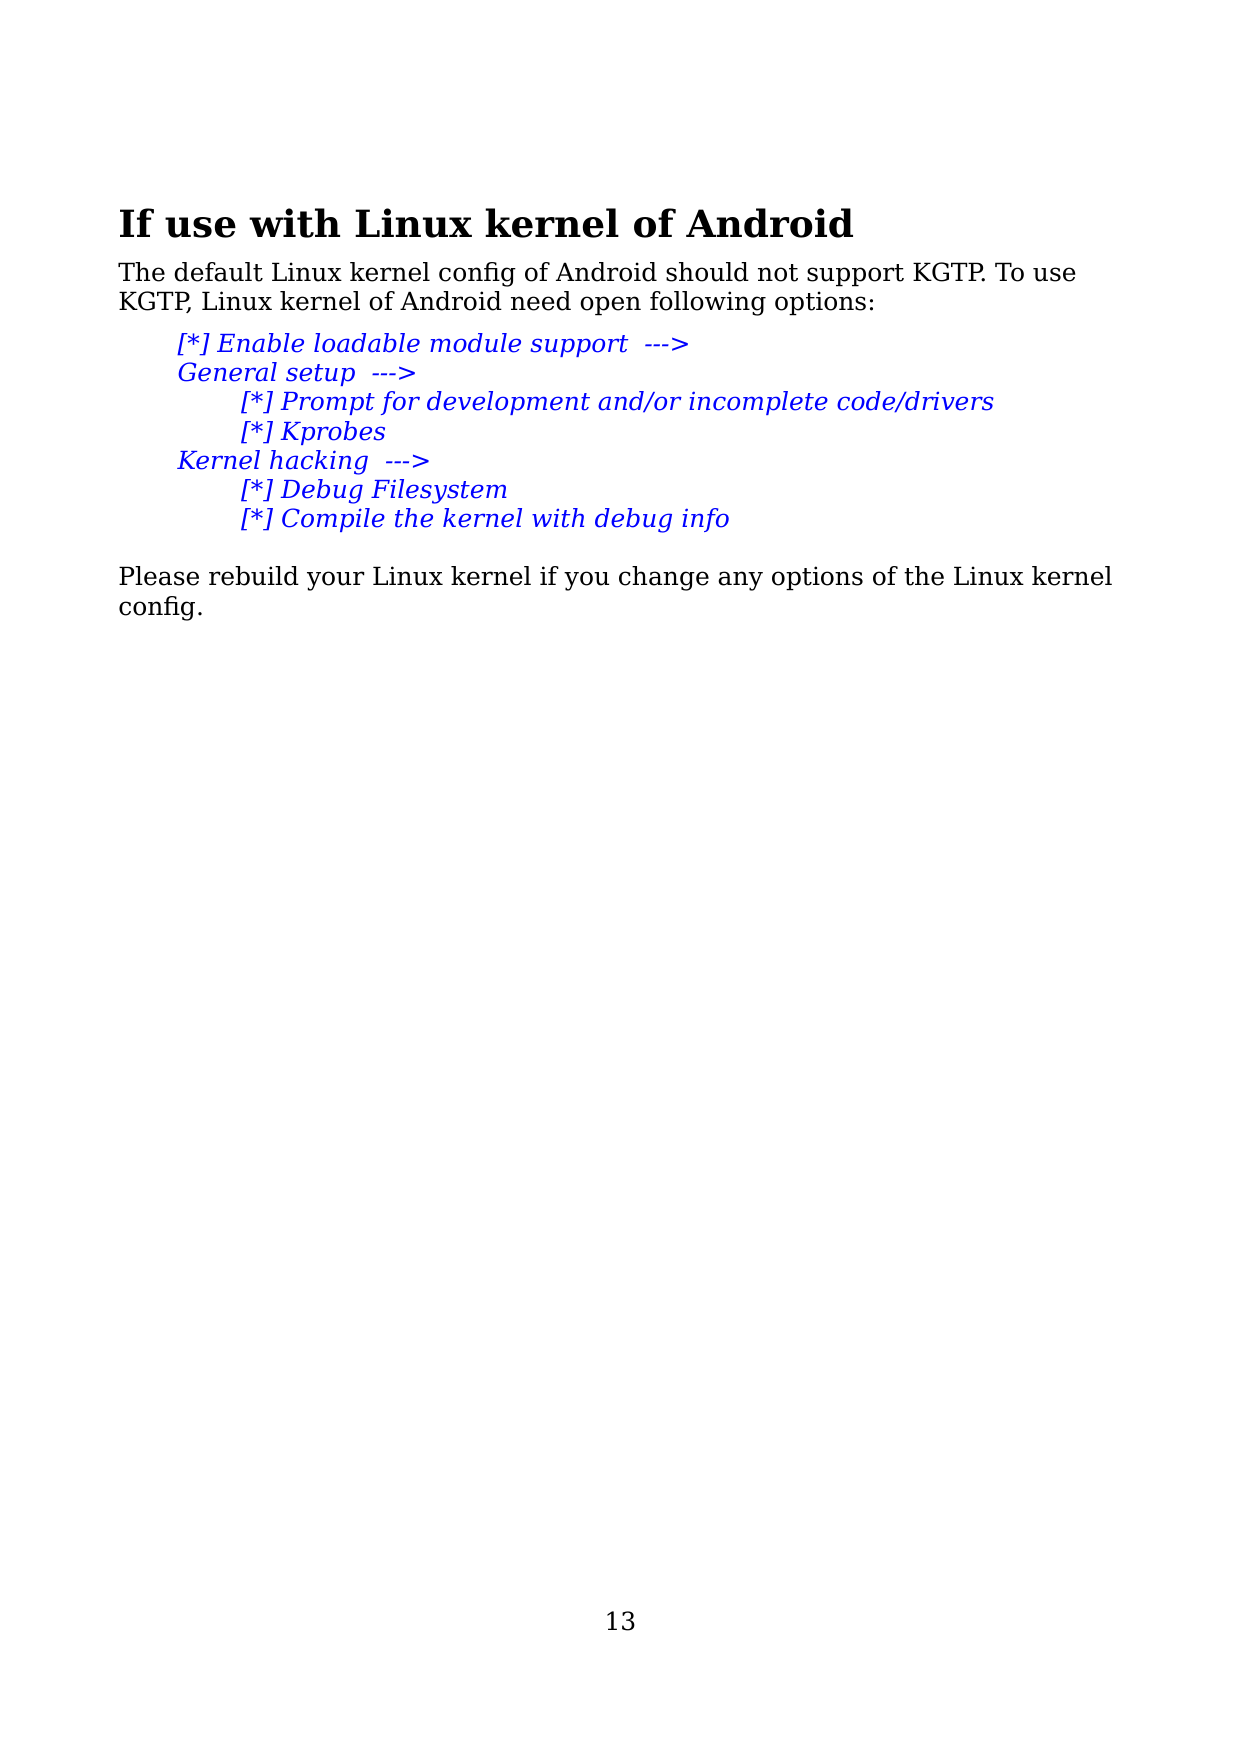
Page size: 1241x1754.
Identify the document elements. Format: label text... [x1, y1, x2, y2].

text Please rebuild your Linux kernel if you change any options of the Linux kernel config. [118, 562, 1122, 621]
text [*] Compile the kernel with debug info [177, 504, 1063, 533]
text [*] Enable loadable module support ---> [177, 329, 1063, 358]
text Kernel hacking ---> [177, 446, 1063, 475]
text [*] Prompt for development and/or incomplete code/drivers [177, 387, 1063, 417]
text [*] Debug Filesystem [177, 475, 1063, 504]
text [*] Kprobes [177, 417, 1063, 446]
subtitle If use with Linux kernel of Android [118, 202, 1122, 246]
text General setup ---> [177, 358, 1063, 387]
text The default Linux kernel config of Android should not support KGTP. To use KGTP, Linux kernel of Android need open following options: [118, 258, 1122, 317]
